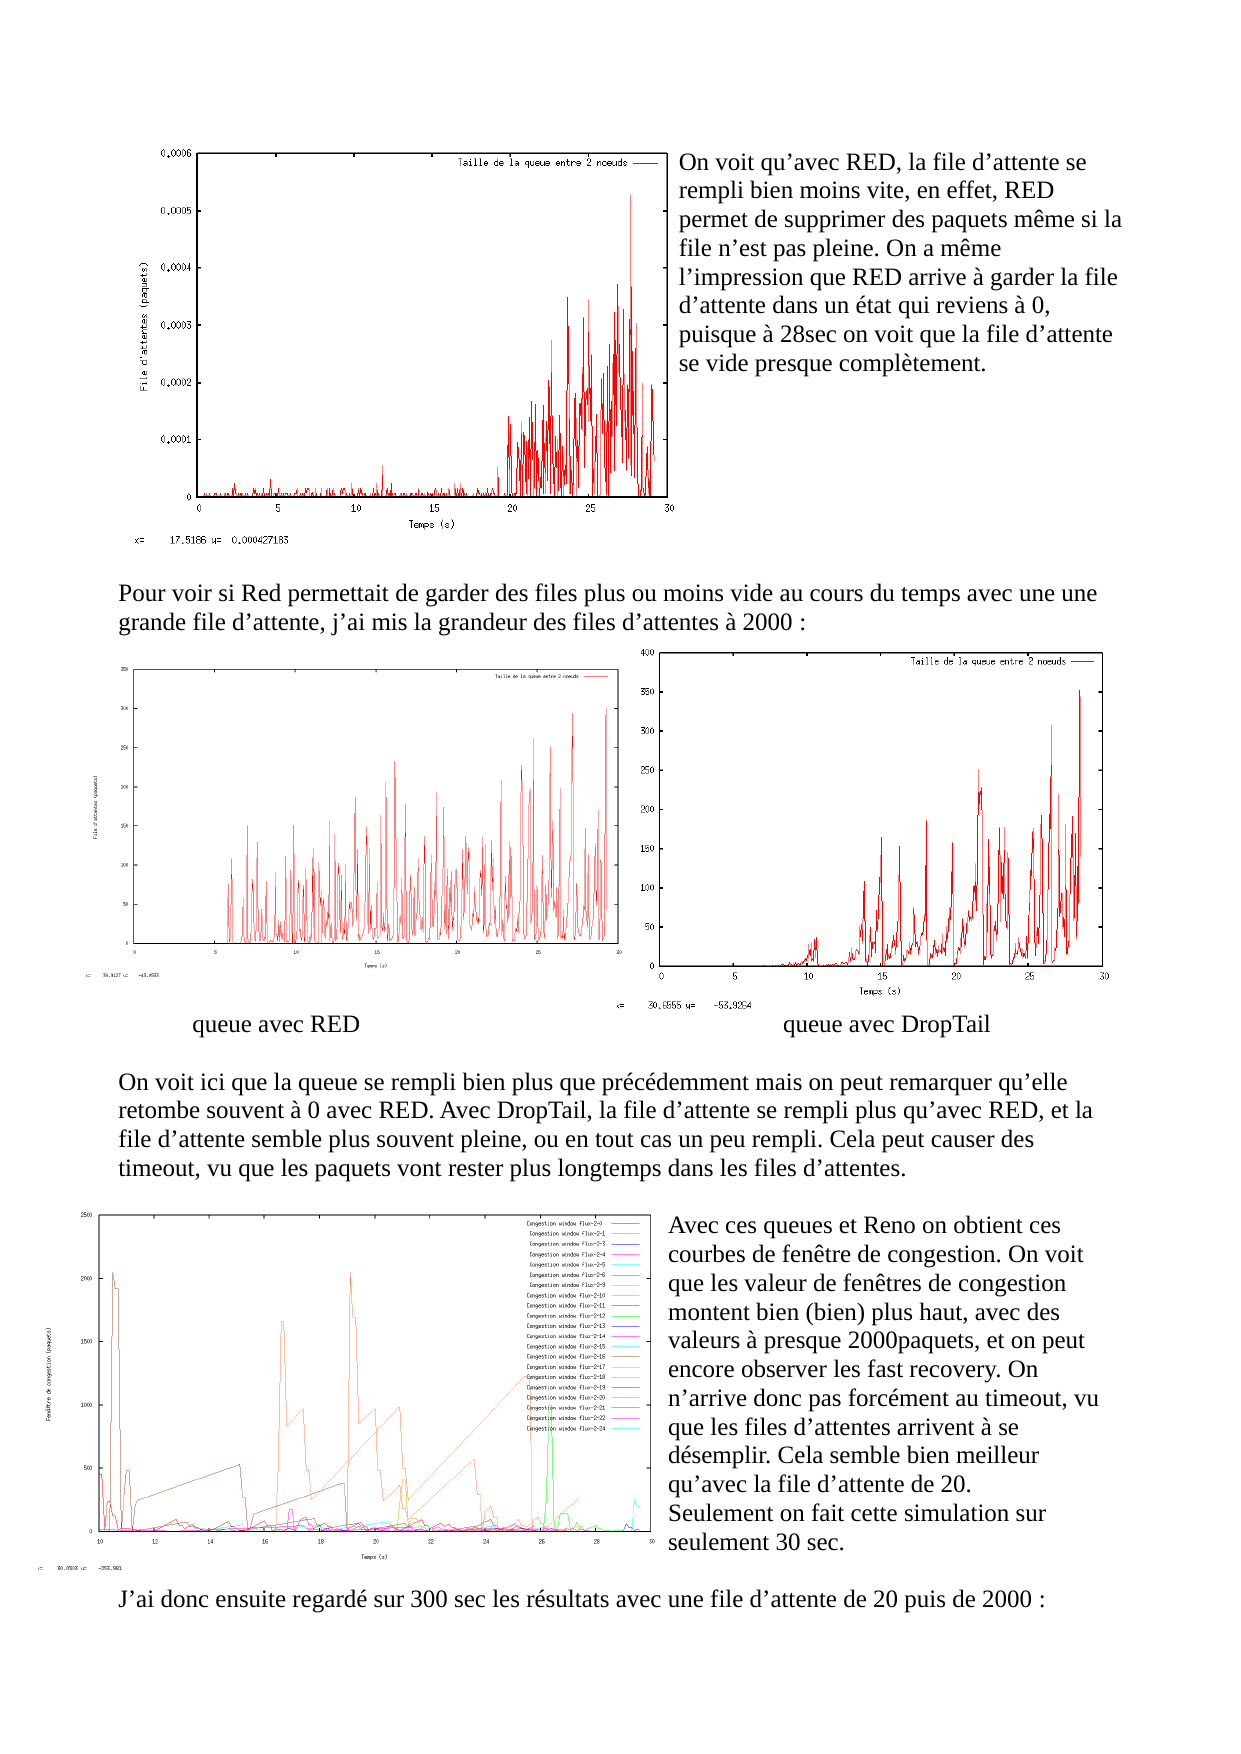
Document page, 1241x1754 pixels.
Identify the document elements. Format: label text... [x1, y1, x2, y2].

picture [38, 1210, 668, 1570]
text On voit qu’avec RED, la file d’attente se rempli bien moins vite, en effet, RED permet de supprimer des paquets même si la file n’est pas pleine. On a même l’impression que RED arrive à garder la file d’attente dans un état qui reviens à 0, puisque à 28sec on voit que la file d’attente se vide presque complètement. [679, 147, 1122, 377]
picture [86, 646, 1113, 1009]
text On voit ici que la queue se rempli bien plus que précédemment mais on peut remarquer qu’elle retombe souvent à 0 avec RED. Avec DropTail, la file d’attente se rempli plus qu’avec RED, et la file d’attente semble plus souvent pleine, ou en tout cas un peu rempli. Cela peut causer des timeout, vu que les paquets vont rester plus longtemps dans les files d’attentes. [118, 1067, 1122, 1182]
text Pour voir si Red permettait de garder des files plus ou moins vide au cours du temps avec une une grande file d’attente, j’ai mis la grandeur des files d’attentes à 2000 : [118, 578, 1122, 636]
text queue avec RED queue avec DropTail [118, 1009, 1122, 1038]
picture [134, 146, 679, 544]
text Avec ces queues et Reno on obtient ces courbes de fenêtre de congestion. On voit que les valeur de fenêtres de congestion montent bien (bien) plus haut, avec des valeurs à presque 2000paquets, et on peut encore observer les fast recovery. On n’arrive donc pas forcément au timeout, vu que les files d’attentes arrivent à se désemplir. Cela semble bien meilleur qu’avec la file d’attente de 20. [668, 1211, 1122, 1498]
text J’ai donc ensuite regardé sur 300 sec les résultats avec une file d’attente de 20 puis de 2000 : [118, 1584, 1122, 1613]
text Seulement on fait cette simulation sur seulement 30 sec. [668, 1498, 1122, 1556]
